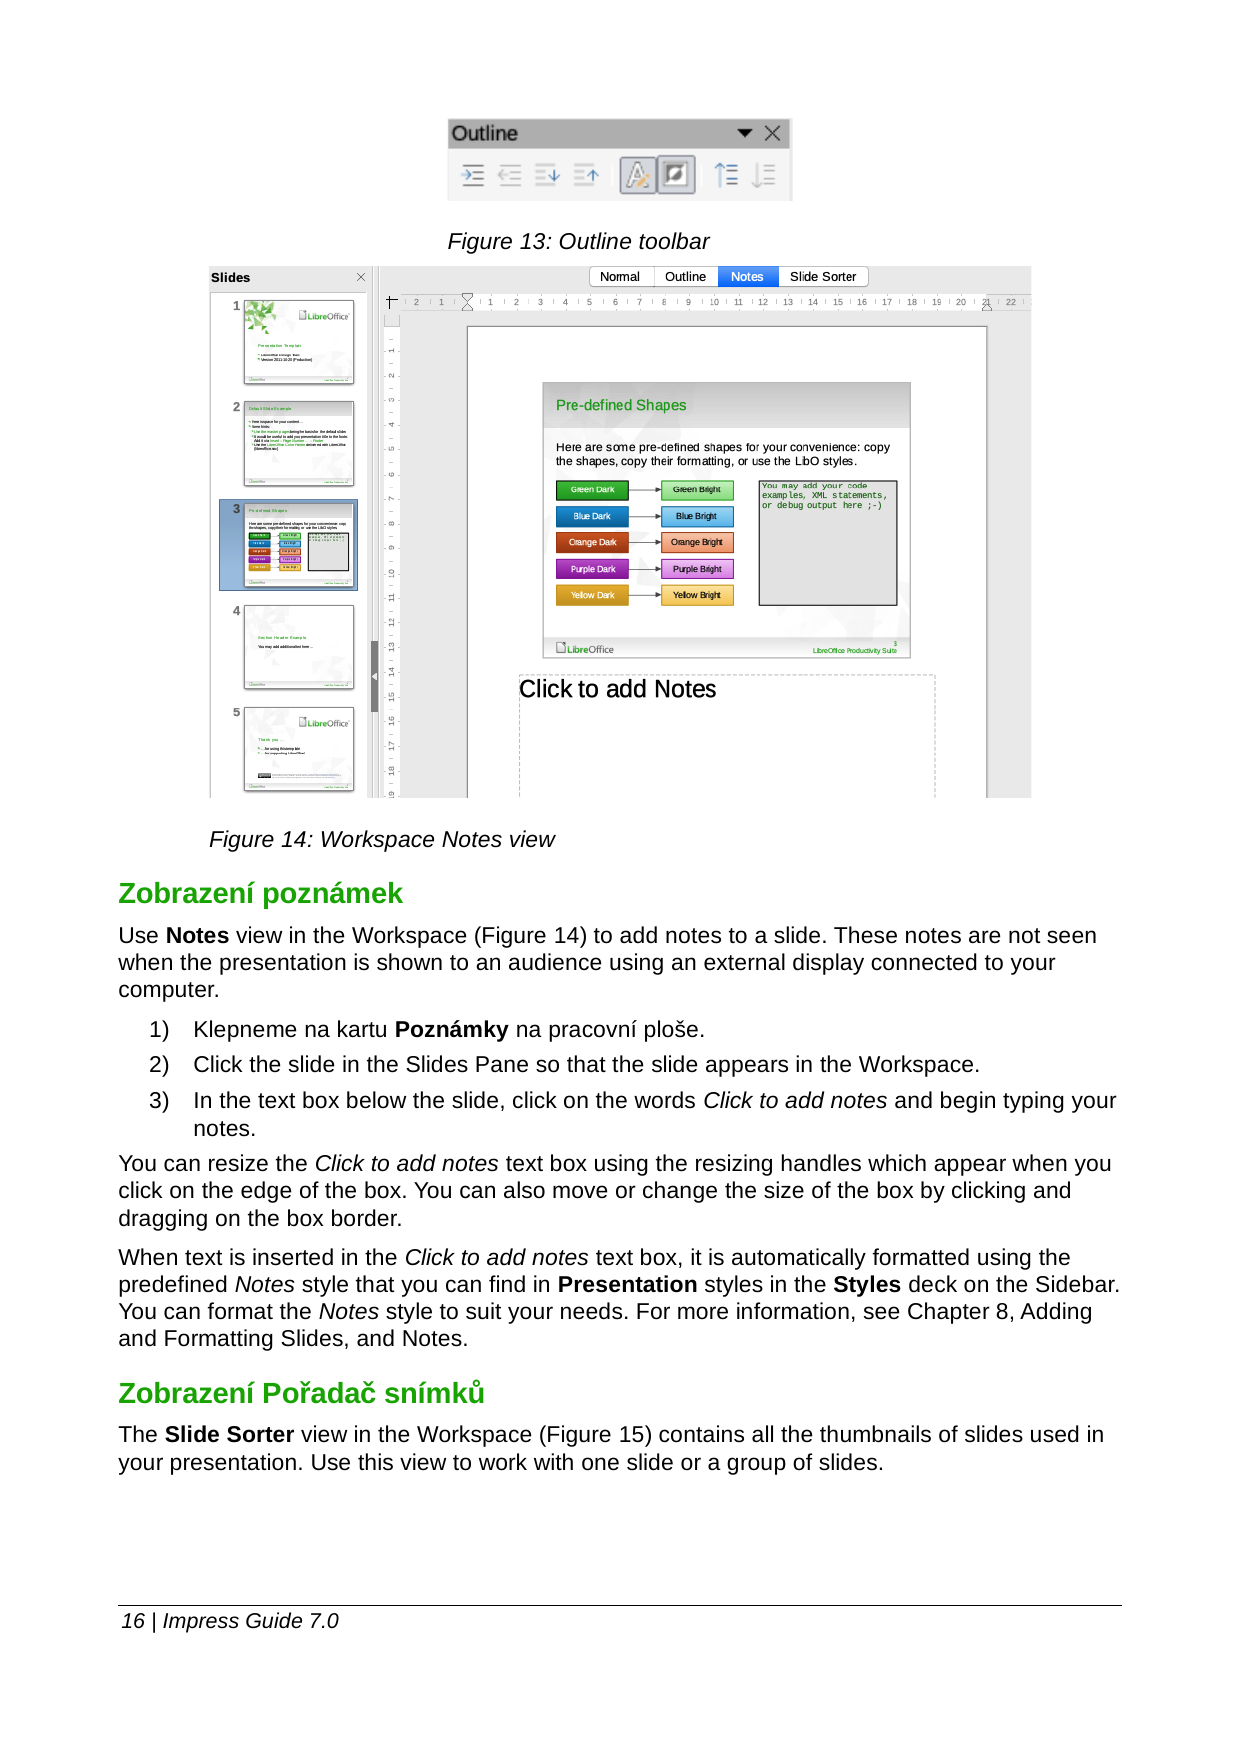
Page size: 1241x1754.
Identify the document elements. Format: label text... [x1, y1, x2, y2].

subtitle Zobrazení Pořadač snímků [118, 1376, 1122, 1409]
list Click the slide in the Slides Pane so that the slide appears in the Workspace. [169, 1051, 1122, 1078]
picture [208, 266, 1032, 798]
text You can resize the Click to add notes text box using the resizing handles which appear when you click on the edge of the box. You can also move or change the size of the box by clicking and dragging on the box border. [118, 1150, 1122, 1231]
list Klepneme na kartu Poznámky na pracovní ploše. [169, 1015, 1122, 1042]
picture [447, 118, 793, 201]
text Figure 14: Workspace Notes view [209, 798, 1031, 852]
list In the text box below the slide, click on the words Click to add notes and begin typing your notes. [169, 1087, 1122, 1141]
subtitle Zobrazení poznámek [118, 876, 1122, 909]
text When text is inserted in the Click to add notes text box, it is automatically formatted using the predefined Notes style that you can find in Presentation styles in the Styles deck on the Sidebar. You can format the Notes style to suit your needs. For more information, see Chapter 8, Adding and Formatting Slides, and Notes. [118, 1243, 1122, 1352]
text Figure 13: Outline toolbar [447, 201, 793, 254]
text The Slide Sorter view in the Workspace (Figure 15) contains all the thumbnails of slides used in your presentation. Use this view to work with one slide or a group of slides. [118, 1421, 1122, 1475]
text Use Notes view in the Workspace (Figure 14) to add notes to a slide. These notes are not seen when the presentation is shown to an audience using an external display connected to your computer. [118, 921, 1122, 1002]
